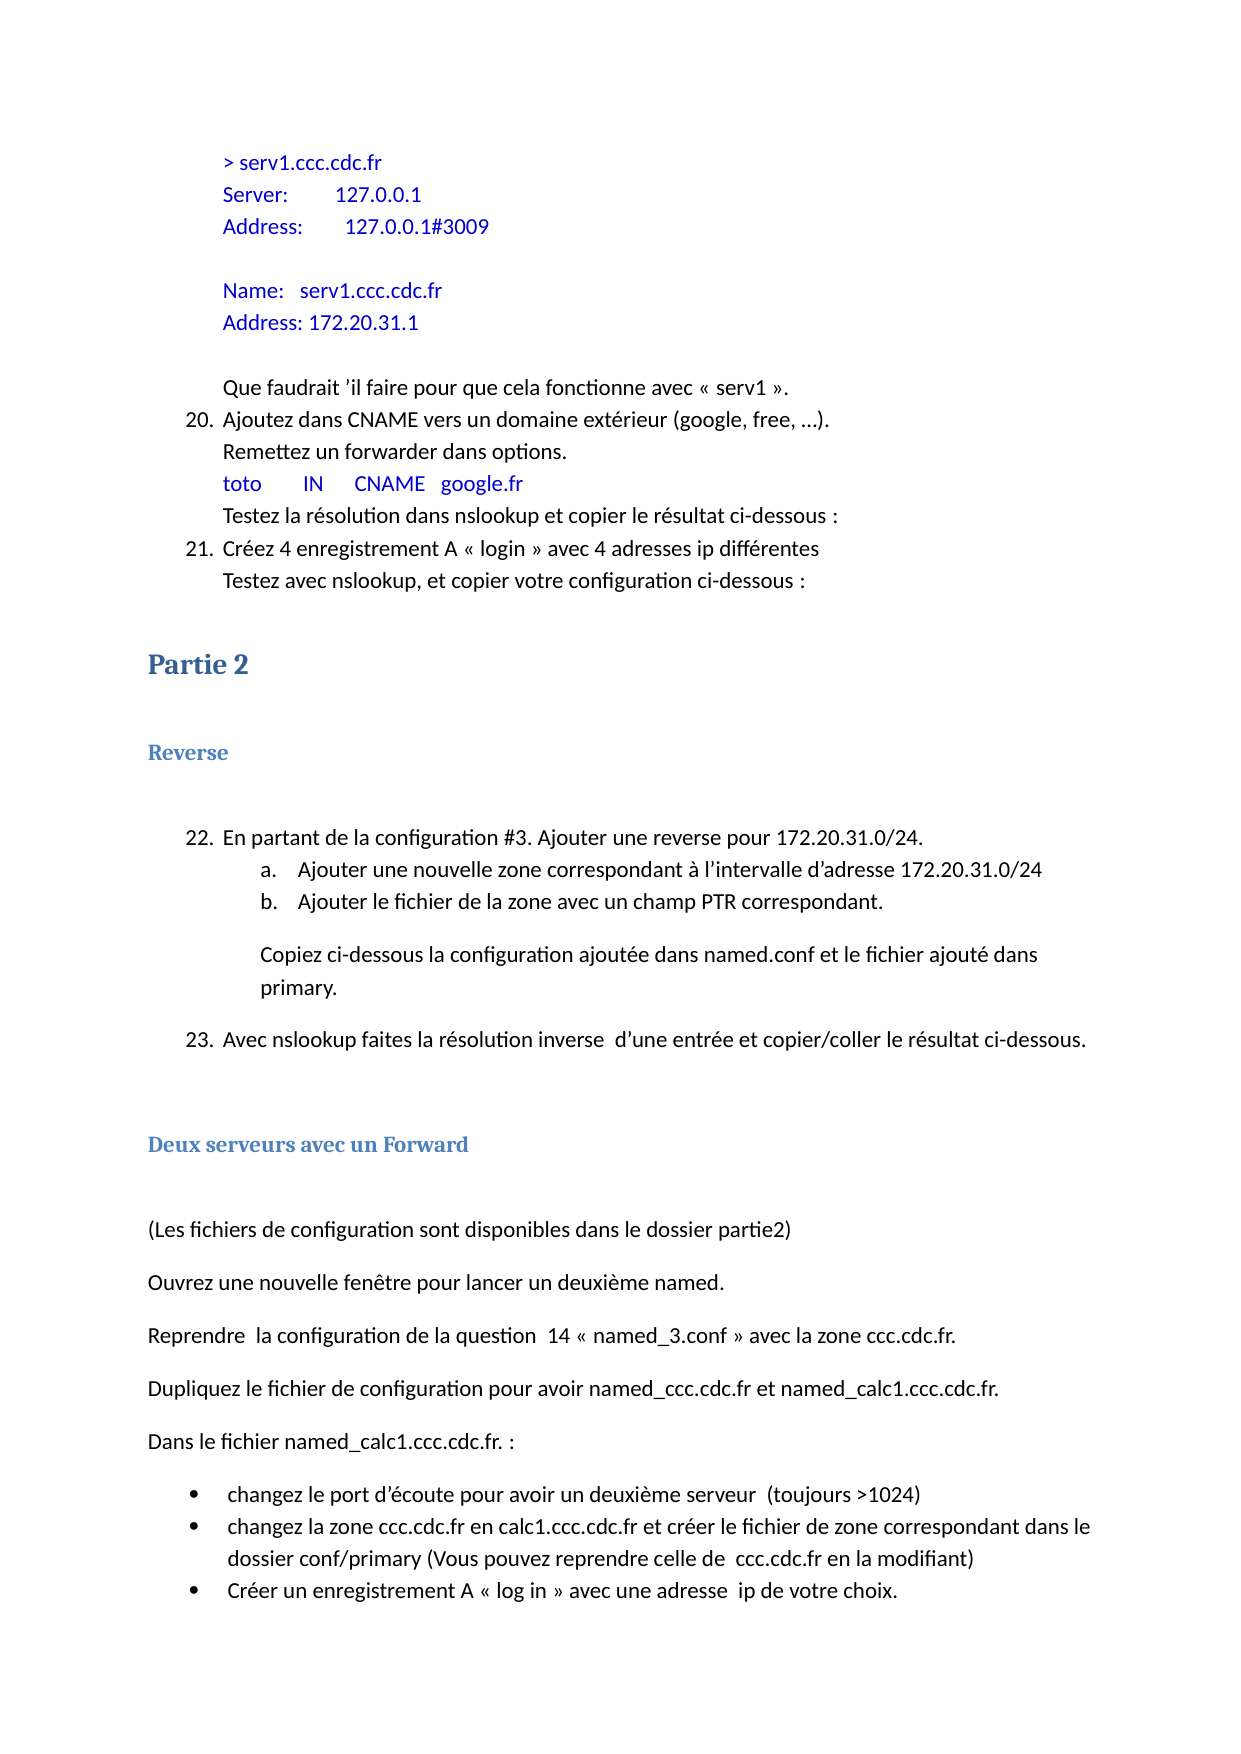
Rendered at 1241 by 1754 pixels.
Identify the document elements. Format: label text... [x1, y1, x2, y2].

list toto IN CNAME google.fr Testez la résolution dans nslookup et copier le résultat ci-dessous : [223, 469, 1093, 530]
subtitle Partie 2 [148, 648, 1093, 682]
list Address: 127.0.0.1#3009 [185, 212, 1093, 240]
list Avec nslookup faites la résolution inverse d’une entrée et copier/coller le résultat ci-dessous. [185, 1026, 1093, 1054]
list Ajoutez dans CNAME vers un domaine extérieur (google, free, …). [185, 405, 1093, 433]
subtitle Reverse [148, 740, 1093, 766]
text Ouvrez une nouvelle fenêtre pour lancer un deuxième named. [148, 1268, 1093, 1296]
list Remettez un forwarder dans options. [223, 437, 1093, 465]
list changez le port d’écoute pour avoir un deuxième serveur (toujours >1024) [190, 1480, 1093, 1508]
text (Les fichiers de configuration sont disponibles dans le dossier partie2) [148, 1215, 1093, 1243]
list Ajouter une nouvelle zone correspondant à l’intervalle d’adresse 172.20.31.0/24 [260, 855, 1093, 883]
list Que faudrait ’il faire pour que cela fonctionne avec « serv1 ». [223, 373, 1093, 401]
list > serv1.ccc.cdc.fr [185, 148, 1093, 176]
list En partant de la configuration #3. Ajouter une reverse pour 172.20.31.0/24. [185, 823, 1093, 851]
list Créez 4 enregistrement A « login » avec 4 adresses ip différentes Testez avec nslookup, et copier votre configuration ci-dessous : [185, 534, 1093, 594]
list Server: 127.0.0.1 [185, 180, 1093, 208]
list Address: 172.20.31.1 [185, 308, 1093, 337]
list Ajouter le fichier de la zone avec un champ PTR correspondant. [260, 887, 1093, 915]
list Créer un enregistrement A « log in » avec une adresse ip de votre choix. [190, 1577, 1093, 1604]
text Copiez ci-dessous la configuration ajoutée dans named.conf et le fichier ajouté dans primary. [260, 940, 1093, 1001]
text Reprendre la configuration de la question 14 « named_3.conf » avec la zone ccc.cdc.fr. [148, 1321, 1093, 1349]
subtitle Deux serveurs avec un Forward [148, 1132, 1093, 1158]
text Dupliquez le fichier de configuration pour avoir named_ccc.cdc.fr et named_calc1.ccc.cdc.fr. [148, 1374, 1093, 1402]
list Name: serv1.ccc.cdc.fr [185, 276, 1093, 304]
list changez la zone ccc.cdc.fr en calc1.ccc.cdc.fr et créer le fichier de zone correspondant dans le dossier conf/primary (Vous pouvez reprendre celle de ccc.cdc.fr en la modifiant) [190, 1512, 1093, 1572]
text Dans le fichier named_calc1.ccc.cdc.fr. : [148, 1427, 1093, 1455]
